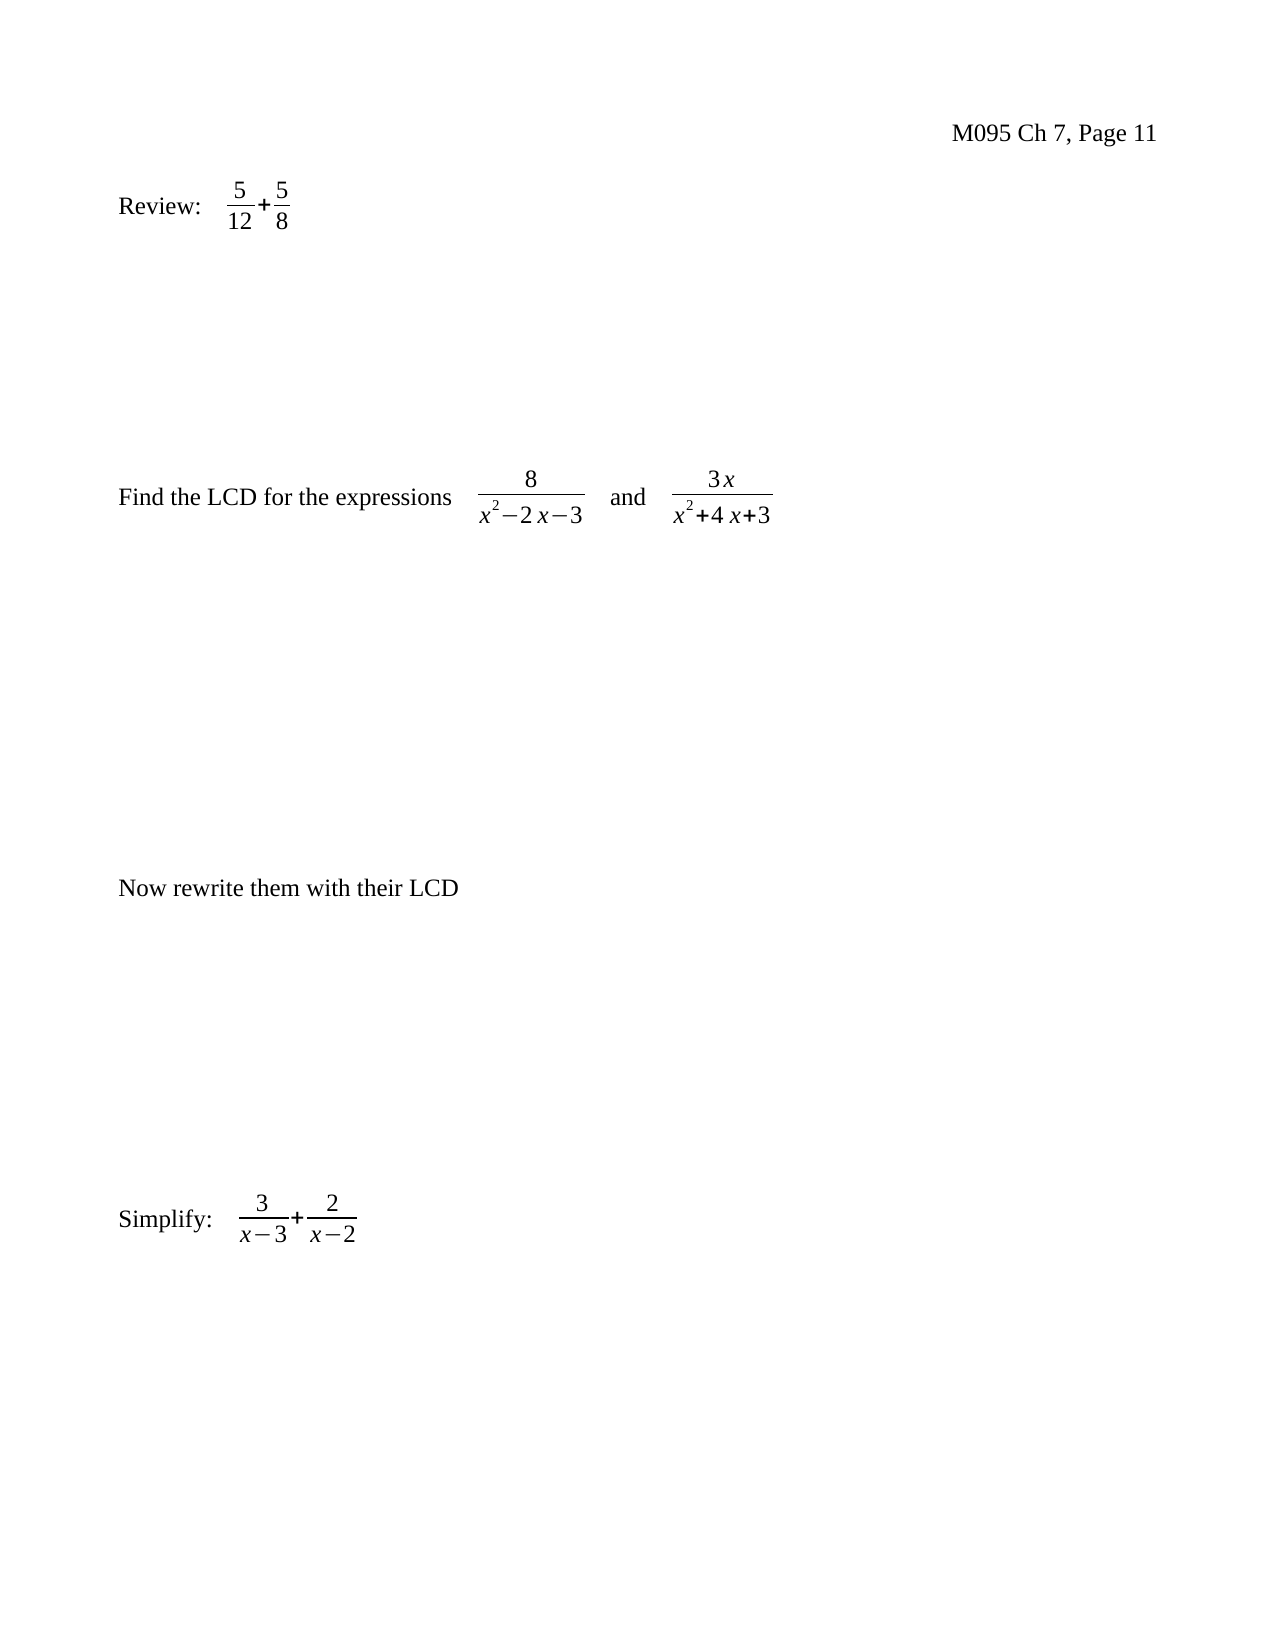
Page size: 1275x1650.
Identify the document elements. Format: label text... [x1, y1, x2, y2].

text Review: [118, 176, 1157, 235]
text Simplify: [118, 1189, 1157, 1248]
text Now rewrite them with their LCD [118, 873, 1157, 902]
text Find the LCD for the expressions and [118, 465, 1157, 528]
